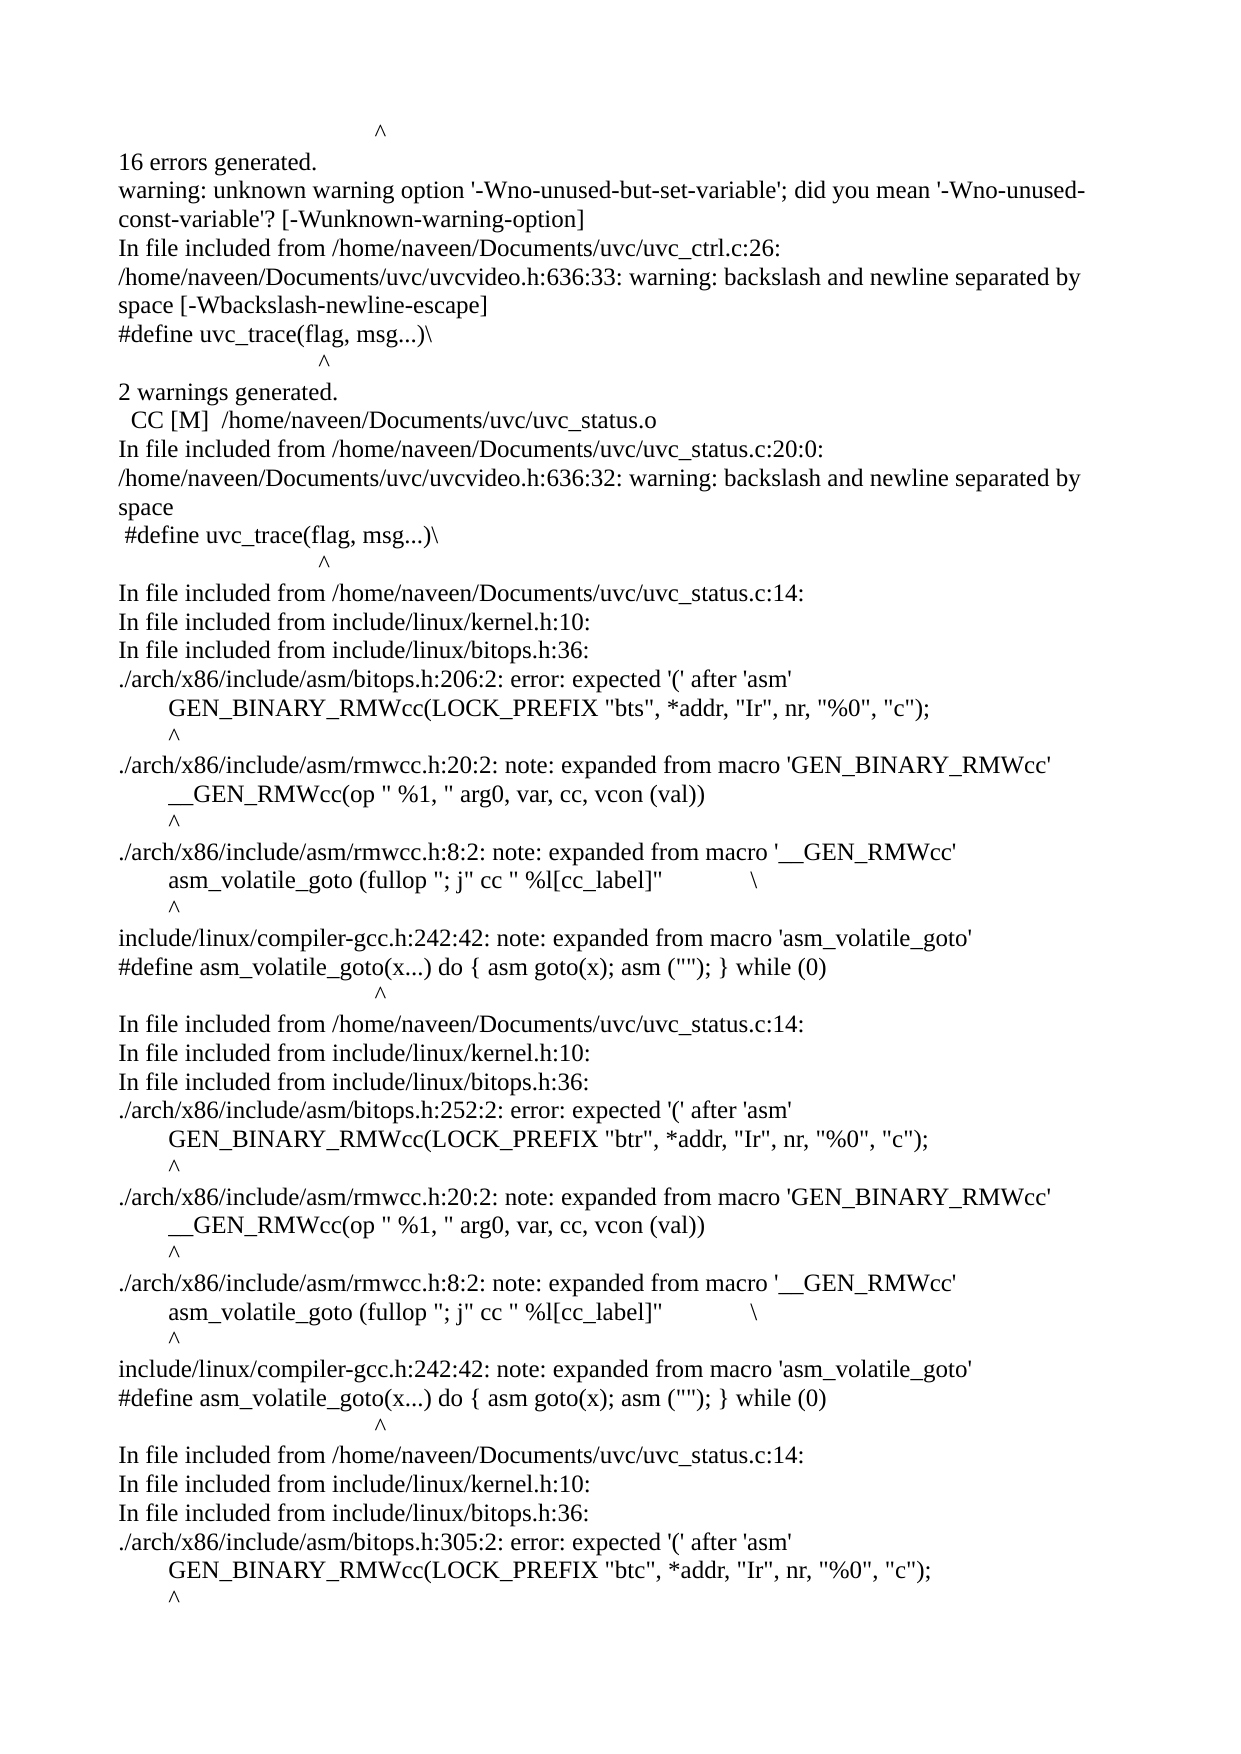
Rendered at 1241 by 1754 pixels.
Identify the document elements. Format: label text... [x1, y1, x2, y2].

text ^ [118, 1326, 1122, 1354]
text In file included from include/linux/kernel.h:10: [118, 1038, 1122, 1067]
text /home/naveen/Documents/uvc/uvcvideo.h:636:32: warning: backslash and newline separated by space [118, 463, 1122, 521]
text ^ [118, 118, 1122, 147]
text /home/naveen/Documents/uvc/uvcvideo.h:636:33: warning: backslash and newline separated by space [-Wbackslash-newline-escape] [118, 262, 1122, 319]
text ^ [118, 1239, 1122, 1268]
text ^ [118, 549, 1122, 578]
text In file included from include/linux/kernel.h:10: [118, 1469, 1122, 1498]
text In file included from include/linux/kernel.h:10: [118, 607, 1122, 636]
text GEN_BINARY_RMWcc(LOCK_PREFIX "btr", *addr, "Ir", nr, "%0", "c"); [118, 1124, 1122, 1153]
text include/linux/compiler-gcc.h:242:42: note: expanded from macro 'asm_volatile_goto' [118, 1354, 1122, 1383]
text include/linux/compiler-gcc.h:242:42: note: expanded from macro 'asm_volatile_goto' [118, 923, 1122, 952]
text In file included from /home/naveen/Documents/uvc/uvc_status.c:14: [118, 1009, 1122, 1038]
text ./arch/x86/include/asm/bitops.h:252:2: error: expected '(' after 'asm' [118, 1096, 1122, 1124]
text #define asm_volatile_goto(x...) do { asm goto(x); asm (""); } while (0) [118, 952, 1122, 981]
text ./arch/x86/include/asm/rmwcc.h:8:2: note: expanded from macro '__GEN_RMWcc' [118, 1268, 1122, 1297]
text ^ [118, 894, 1122, 923]
text In file included from /home/naveen/Documents/uvc/uvc_status.c:20:0: [118, 434, 1122, 463]
text asm_volatile_goto (fullop "; j" cc " %l[cc_label]" \ [118, 866, 1122, 894]
text ./arch/x86/include/asm/rmwcc.h:20:2: note: expanded from macro 'GEN_BINARY_RMWcc' [118, 1182, 1122, 1211]
text In file included from /home/naveen/Documents/uvc/uvc_status.c:14: [118, 1441, 1122, 1469]
text ./arch/x86/include/asm/rmwcc.h:20:2: note: expanded from macro 'GEN_BINARY_RMWcc' [118, 751, 1122, 779]
text GEN_BINARY_RMWcc(LOCK_PREFIX "bts", *addr, "Ir", nr, "%0", "c"); [118, 693, 1122, 722]
text ^ [118, 1412, 1122, 1441]
text 2 warnings generated. [118, 377, 1122, 406]
text __GEN_RMWcc(op " %1, " arg0, var, cc, vcon (val)) [118, 1211, 1122, 1239]
text ^ [118, 348, 1122, 377]
text #define asm_volatile_goto(x...) do { asm goto(x); asm (""); } while (0) [118, 1383, 1122, 1412]
text #define uvc_trace(flag, msg...)\ [118, 521, 1122, 549]
text ^ [118, 981, 1122, 1009]
text warning: unknown warning option '-Wno-unused-but-set-variable'; did you mean '-Wno-unused-const-variable'? [-Wunknown-warning-option] [118, 176, 1122, 233]
text In file included from /home/naveen/Documents/uvc/uvc_status.c:14: [118, 578, 1122, 607]
text ./arch/x86/include/asm/bitops.h:206:2: error: expected '(' after 'asm' [118, 664, 1122, 693]
text 16 errors generated. [118, 147, 1122, 176]
text ^ [118, 722, 1122, 751]
text In file included from /home/naveen/Documents/uvc/uvc_ctrl.c:26: [118, 233, 1122, 262]
text ^ [118, 1584, 1122, 1613]
text In file included from include/linux/bitops.h:36: [118, 1067, 1122, 1096]
text ./arch/x86/include/asm/bitops.h:305:2: error: expected '(' after 'asm' [118, 1527, 1122, 1556]
text ^ [118, 1153, 1122, 1182]
text ./arch/x86/include/asm/rmwcc.h:8:2: note: expanded from macro '__GEN_RMWcc' [118, 837, 1122, 866]
text #define uvc_trace(flag, msg...)\ [118, 319, 1122, 348]
text CC [M] /home/naveen/Documents/uvc/uvc_status.o [118, 406, 1122, 434]
text GEN_BINARY_RMWcc(LOCK_PREFIX "btc", *addr, "Ir", nr, "%0", "c"); [118, 1556, 1122, 1584]
text ^ [118, 808, 1122, 837]
text In file included from include/linux/bitops.h:36: [118, 636, 1122, 664]
text asm_volatile_goto (fullop "; j" cc " %l[cc_label]" \ [118, 1297, 1122, 1326]
text __GEN_RMWcc(op " %1, " arg0, var, cc, vcon (val)) [118, 779, 1122, 808]
text In file included from include/linux/bitops.h:36: [118, 1498, 1122, 1527]
